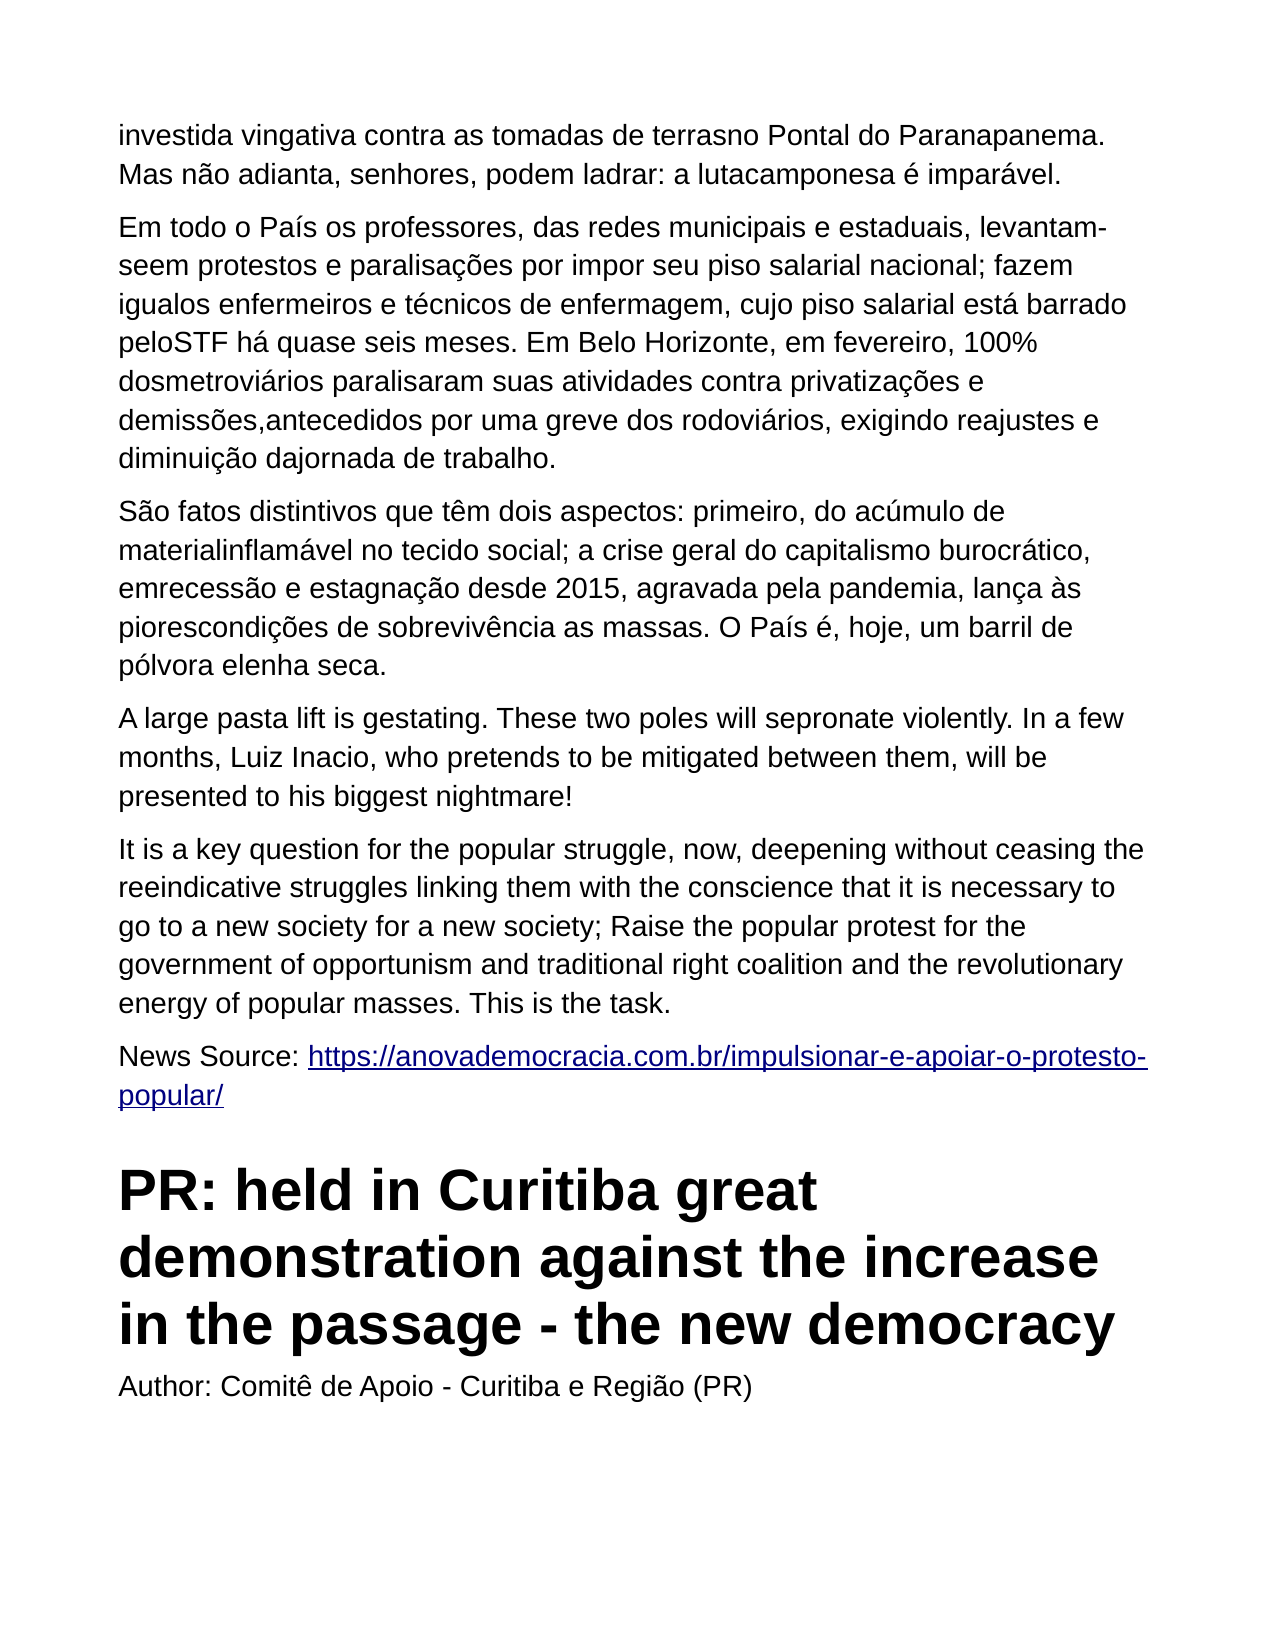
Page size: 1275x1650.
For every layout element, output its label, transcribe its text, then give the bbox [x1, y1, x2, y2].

text Author: Comitê de Apoio - Curitiba e Região (PR) [118, 1369, 1157, 1403]
text A large pasta lift is gestating. These two poles will sepronate violently. In a few months, Luiz Inacio, who pretends to be mitigated between them, will be presented to his biggest nightmare! [118, 701, 1157, 812]
text It is a key question for the popular struggle, now, deepening without ceasing the reeindicative struggles linking them with the conscience that it is necessary to go to a new society for a new society; Raise the popular protest for the government of opportunism and traditional right coalition and the revolutionary energy of popular masses. This is the task. [118, 832, 1157, 1019]
text News Source: https://anovademocracia.com.br/impulsionar-e-apoiar-o-protesto-popular/ [118, 1039, 1157, 1111]
text Em todo o País os professores, das redes municipais e estaduais, levantam-seem protestos e paralisações por impor seu piso salarial nacional; fazem igualos enfermeiros e técnicos de enfermagem, cujo piso salarial está barrado peloSTF há quase seis meses. Em Belo Horizonte, em fevereiro, 100% dosmetroviários paralisaram suas atividades contra privatizações e demissões,antecedidos por uma greve dos rodoviários, exigindo reajustes e diminuição dajornada de trabalho. [118, 210, 1157, 474]
text investida vingativa contra as tomadas de terrasno Pontal do Paranapanema. Mas não adianta, senhores, podem ladrar: a lutacamponesa é imparável. [118, 118, 1157, 190]
subtitle PR: held in Curitiba great demonstration against the increase in the passage - the new democracy [118, 1156, 1157, 1357]
text São fatos distintivos que têm dois aspectos: primeiro, do acúmulo de materialinflamável no tecido social; a crise geral do capitalismo burocrático, emrecessão e estagnação desde 2015, agravada pela pandemia, lança às piorescondições de sobrevivência as massas. O País é, hoje, um barril de pólvora elenha seca. [118, 494, 1157, 682]
